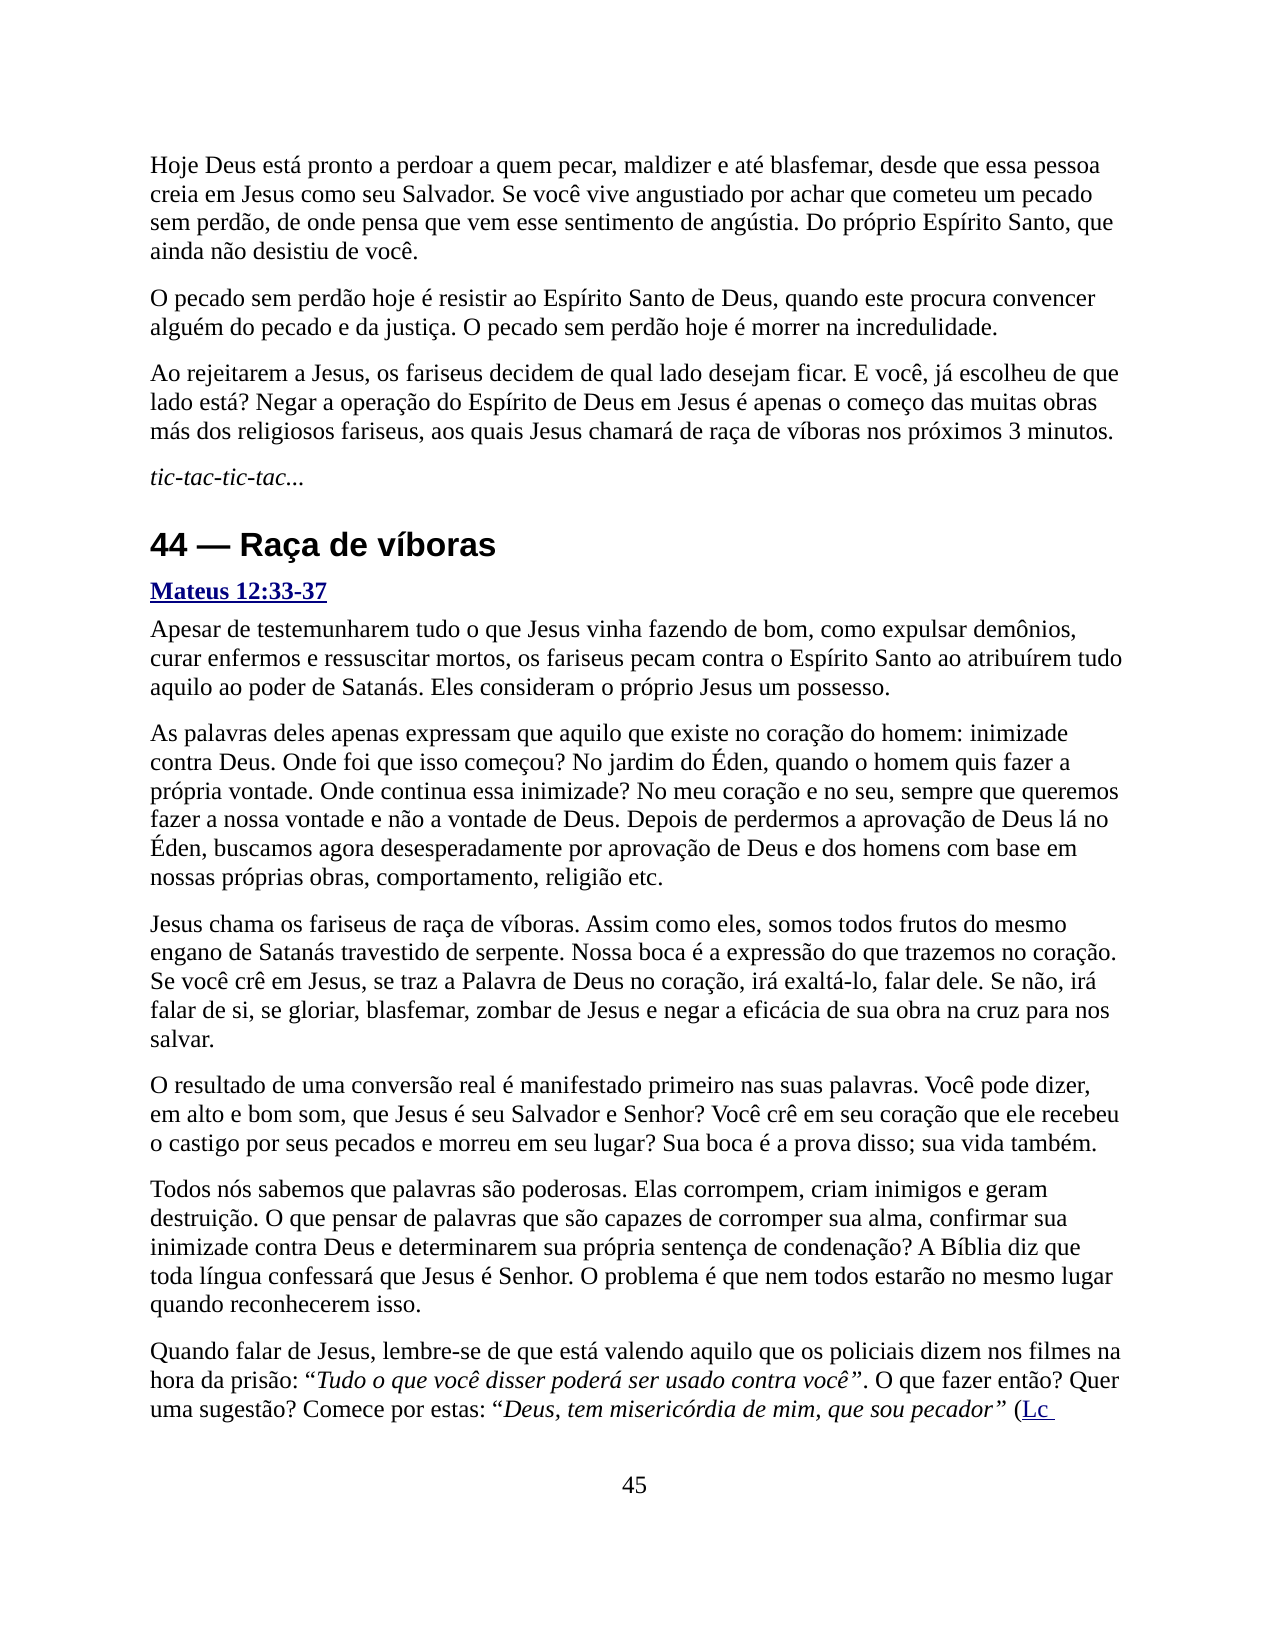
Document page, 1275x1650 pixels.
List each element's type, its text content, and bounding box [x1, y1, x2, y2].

text As palavras deles apenas expressam que aquilo que existe no coração do homem: inimizade contra Deus. Onde foi que isso começou? No jardim do Éden, quando o homem quis fazer a própria vontade. Onde continua essa inimizade? No meu coração e no seu, sempre que queremos fazer a nossa vontade e não a vontade de Deus. Depois de perdermos a aprovação de Deus lá no Éden, buscamos agora desesperadamente por aprovação de Deus e dos homens com base em nossas próprias obras, comportamento, religião etc. [150, 718, 1125, 891]
text Mateus 12:33-37 [150, 576, 1125, 605]
subtitle 44 — Raça de víboras [150, 525, 1125, 564]
text Quando falar de Jesus, lembre-se de que está valendo aquilo que os policiais dizem nos filmes na hora da prisão: “Tudo o que você disser poderá ser usado contra você”. O que fazer então? Quer uma sugestão? Comece por estas: “Deus, tem misericórdia de mim, que sou pecador” (Lc [150, 1336, 1125, 1422]
text Ao rejeitarem a Jesus, os fariseus decidem de qual lado desejam ficar. E você, já escolheu de que lado está? Negar a operação do Espírito de Deus em Jesus é apenas o começo das muitas obras más dos religiosos fariseus, aos quais Jesus chamará de raça de víboras nos próximos 3 minutos. [150, 358, 1125, 444]
text O pecado sem perdão hoje é resistir ao Espírito Santo de Deus, quando este procura convencer alguém do pecado e da justiça. O pecado sem perdão hoje é morrer na incredulidade. [150, 283, 1125, 340]
text Todos nós sabemos que palavras são poderosas. Elas corrompem, criam inimigos e geram destruição. O que pensar de palavras que são capazes de corromper sua alma, confirmar sua inimizade contra Deus e determinarem sua própria sentença de condenação? A Bíblia diz que toda língua confessará que Jesus é Senhor. O problema é que nem todos estarão no mesmo lugar quando reconhecerem isso. [150, 1174, 1125, 1318]
text Hoje Deus está pronto a perdoar a quem pecar, maldizer e até blasfemar, desde que essa pessoa creia em Jesus como seu Salvador. Se você vive angustiado por achar que cometeu um pecado sem perdão, de onde pensa que vem esse sentimento de angústia. Do próprio Espírito Santo, que ainda não desistiu de você. [150, 150, 1125, 265]
text tic-tac-tic-tac... [150, 462, 1125, 491]
text Jesus chama os fariseus de raça de víboras. Assim como eles, somos todos frutos do mesmo engano de Satanás travestido de serpente. Nossa boca é a expressão do que trazemos no coração. Se você crê em Jesus, se traz a Palavra de Deus no coração, irá exaltá-lo, falar dele. Se não, irá falar de si, se gloriar, blasfemar, zombar de Jesus e negar a eficácia de sua obra na cruz para nos salvar. [150, 909, 1125, 1052]
text Apesar de testemunharem tudo o que Jesus vinha fazendo de bom, como expulsar demônios, curar enfermos e ressuscitar mortos, os fariseus pecam contra o Espírito Santo ao atribuírem tudo aquilo ao poder de Satanás. Eles consideram o próprio Jesus um possesso. [150, 614, 1125, 700]
text O resultado de uma conversão real é manifestado primeiro nas suas palavras. Você pode dizer, em alto e bom som, que Jesus é seu Salvador e Senhor? Você crê em seu coração que ele recebeu o castigo por seus pecados e morreu em seu lugar? Sua boca é a prova disso; sua vida também. [150, 1070, 1125, 1157]
